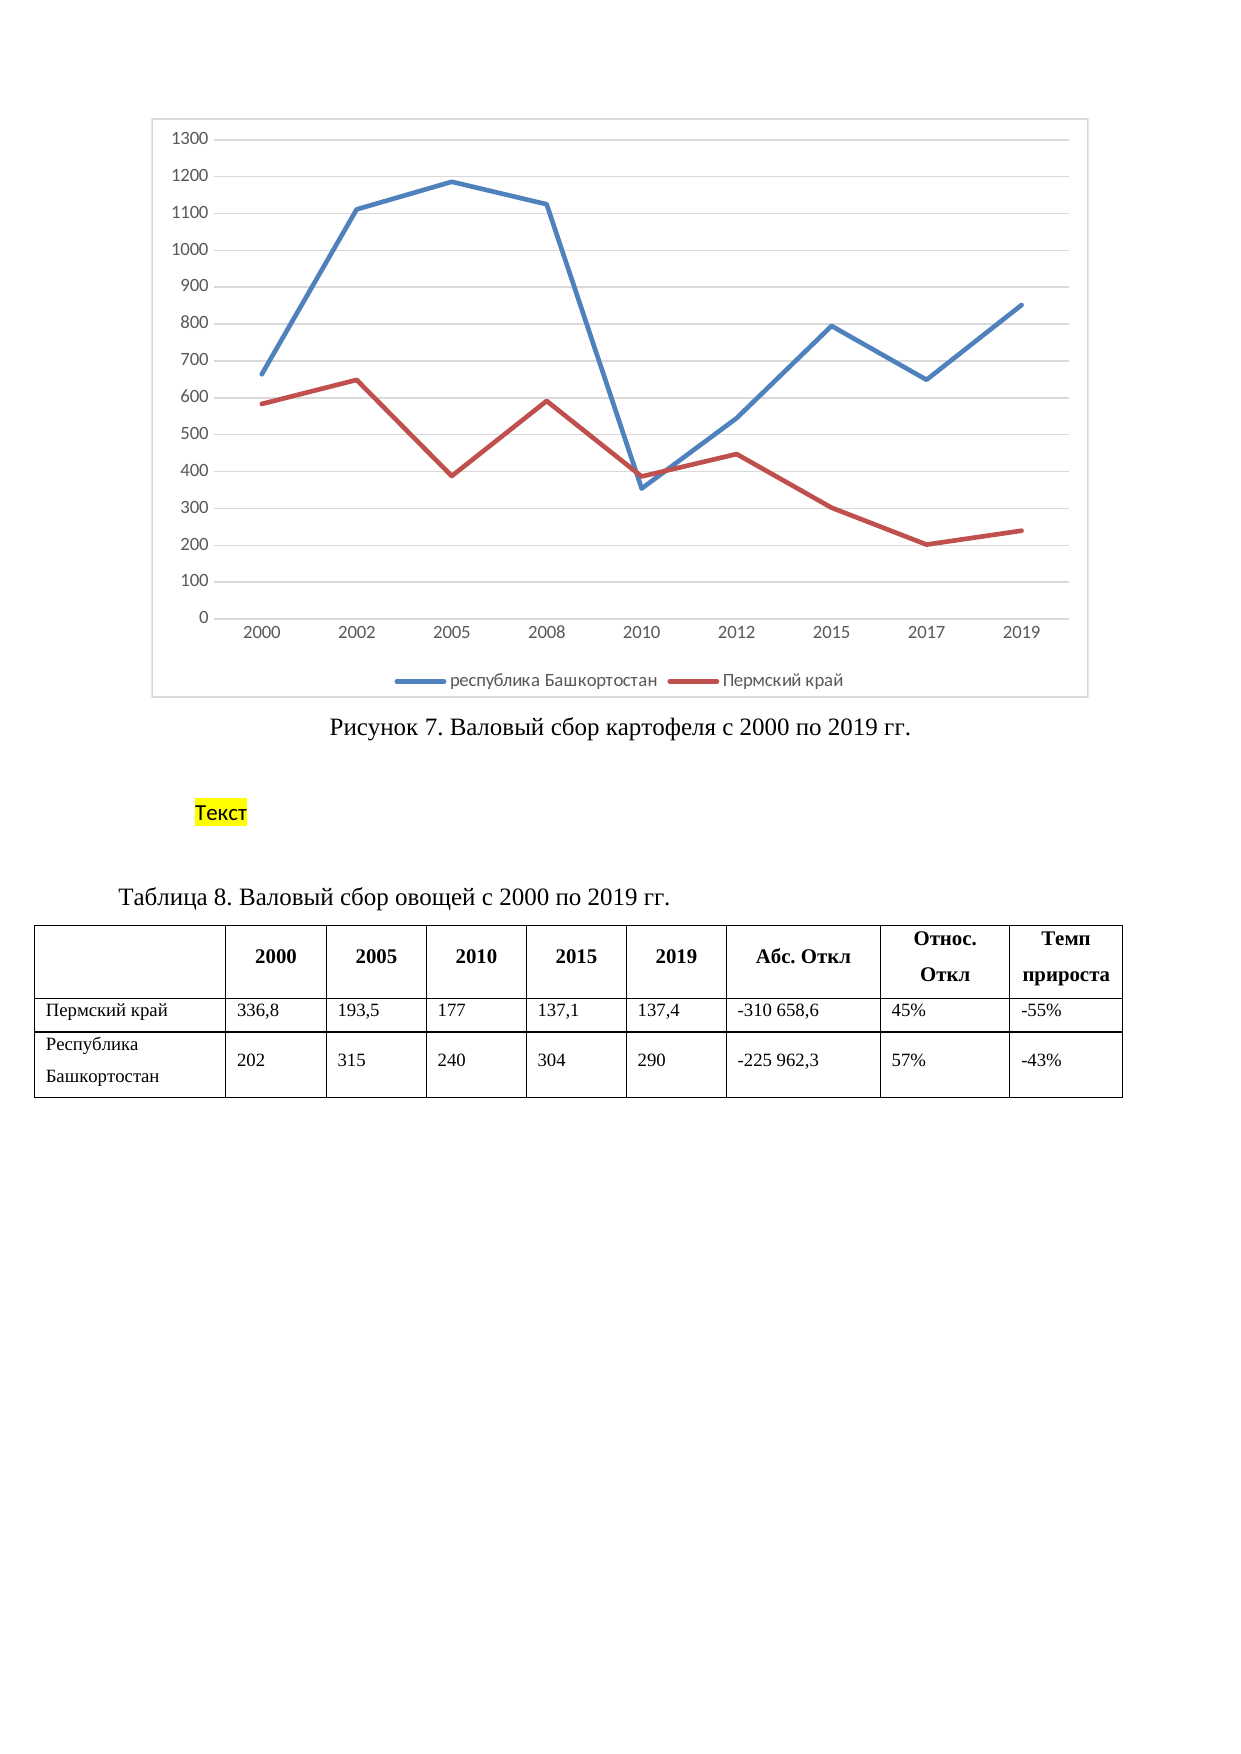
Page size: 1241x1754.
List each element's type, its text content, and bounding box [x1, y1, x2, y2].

table_header 2000 [226, 926, 326, 998]
table_cell 304 [527, 1033, 626, 1097]
table_header Темп прироста [1010, 926, 1122, 998]
table_cell -55% [1010, 999, 1122, 1031]
table_cell 193,5 [327, 999, 426, 1031]
table_cell 57% [881, 1033, 1009, 1097]
table_cell Пермский край [35, 999, 225, 1031]
table_cell 137,1 [527, 999, 626, 1031]
table_header 2010 [427, 926, 526, 998]
table_cell 177 [427, 999, 526, 1031]
table_cell -310 658,6 [727, 999, 880, 1031]
table_header 2019 [627, 926, 726, 998]
table_cell 315 [327, 1033, 426, 1097]
text Рисунок 7. Валовый сбор картофеля с 2000 по 2019 гг. [118, 712, 1122, 740]
table_header 2005 [327, 926, 426, 998]
text Таблица 8. Валовый сбор овощей с 2000 по 2019 гг. [118, 882, 1122, 911]
table_cell 240 [427, 1033, 526, 1097]
table_cell 336,8 [226, 999, 326, 1031]
table_cell 137,4 [627, 999, 726, 1031]
table_header Относ. Откл [881, 926, 1009, 998]
table_header 2015 [527, 926, 626, 998]
table_cell 45% [881, 999, 1009, 1031]
table_header Абс. Откл [727, 926, 880, 998]
table_cell 290 [627, 1033, 726, 1097]
table_cell -225 962,3 [727, 1033, 880, 1097]
text Текст [118, 798, 1122, 826]
table_header [35, 926, 225, 998]
table_cell Республика Башкортостан [35, 1033, 225, 1097]
table_cell 202 [226, 1033, 326, 1097]
table_cell -43% [1010, 1033, 1122, 1097]
